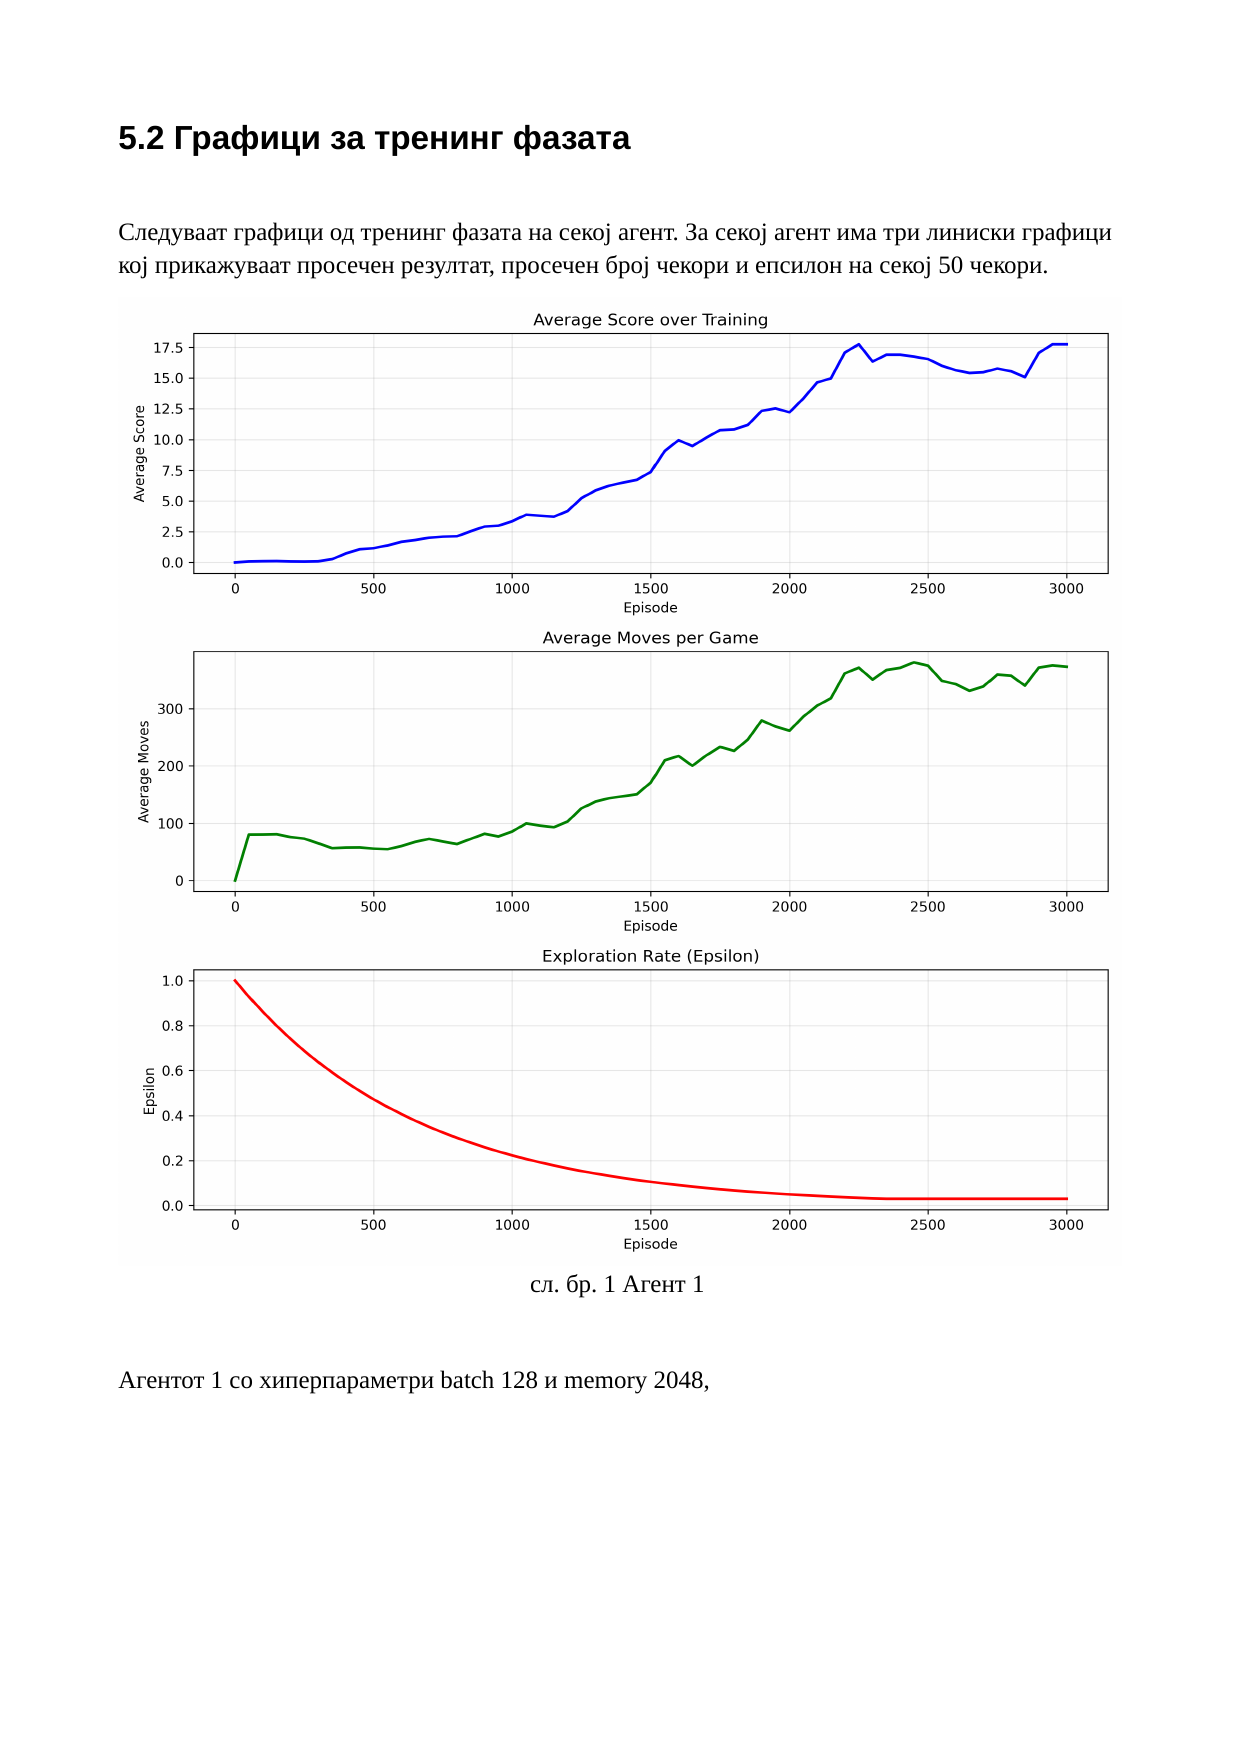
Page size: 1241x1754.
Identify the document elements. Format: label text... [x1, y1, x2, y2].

subtitle 5.2 Графици за тренинг фазата [118, 118, 1122, 157]
text Агентот 1 со хиперпараметри batch 128 и memory 2048, [118, 1365, 1122, 1393]
text Следуваат графици од тренинг фазата на секој агент. За секој агент има три линиски графици кој прикажуваат просечен резултат, просечен број чекори и епсилон на секој 50 чекори. [118, 217, 1122, 278]
text сл. бр. 1 Агент 1 [118, 1266, 1122, 1298]
picture [118, 297, 1123, 1266]
